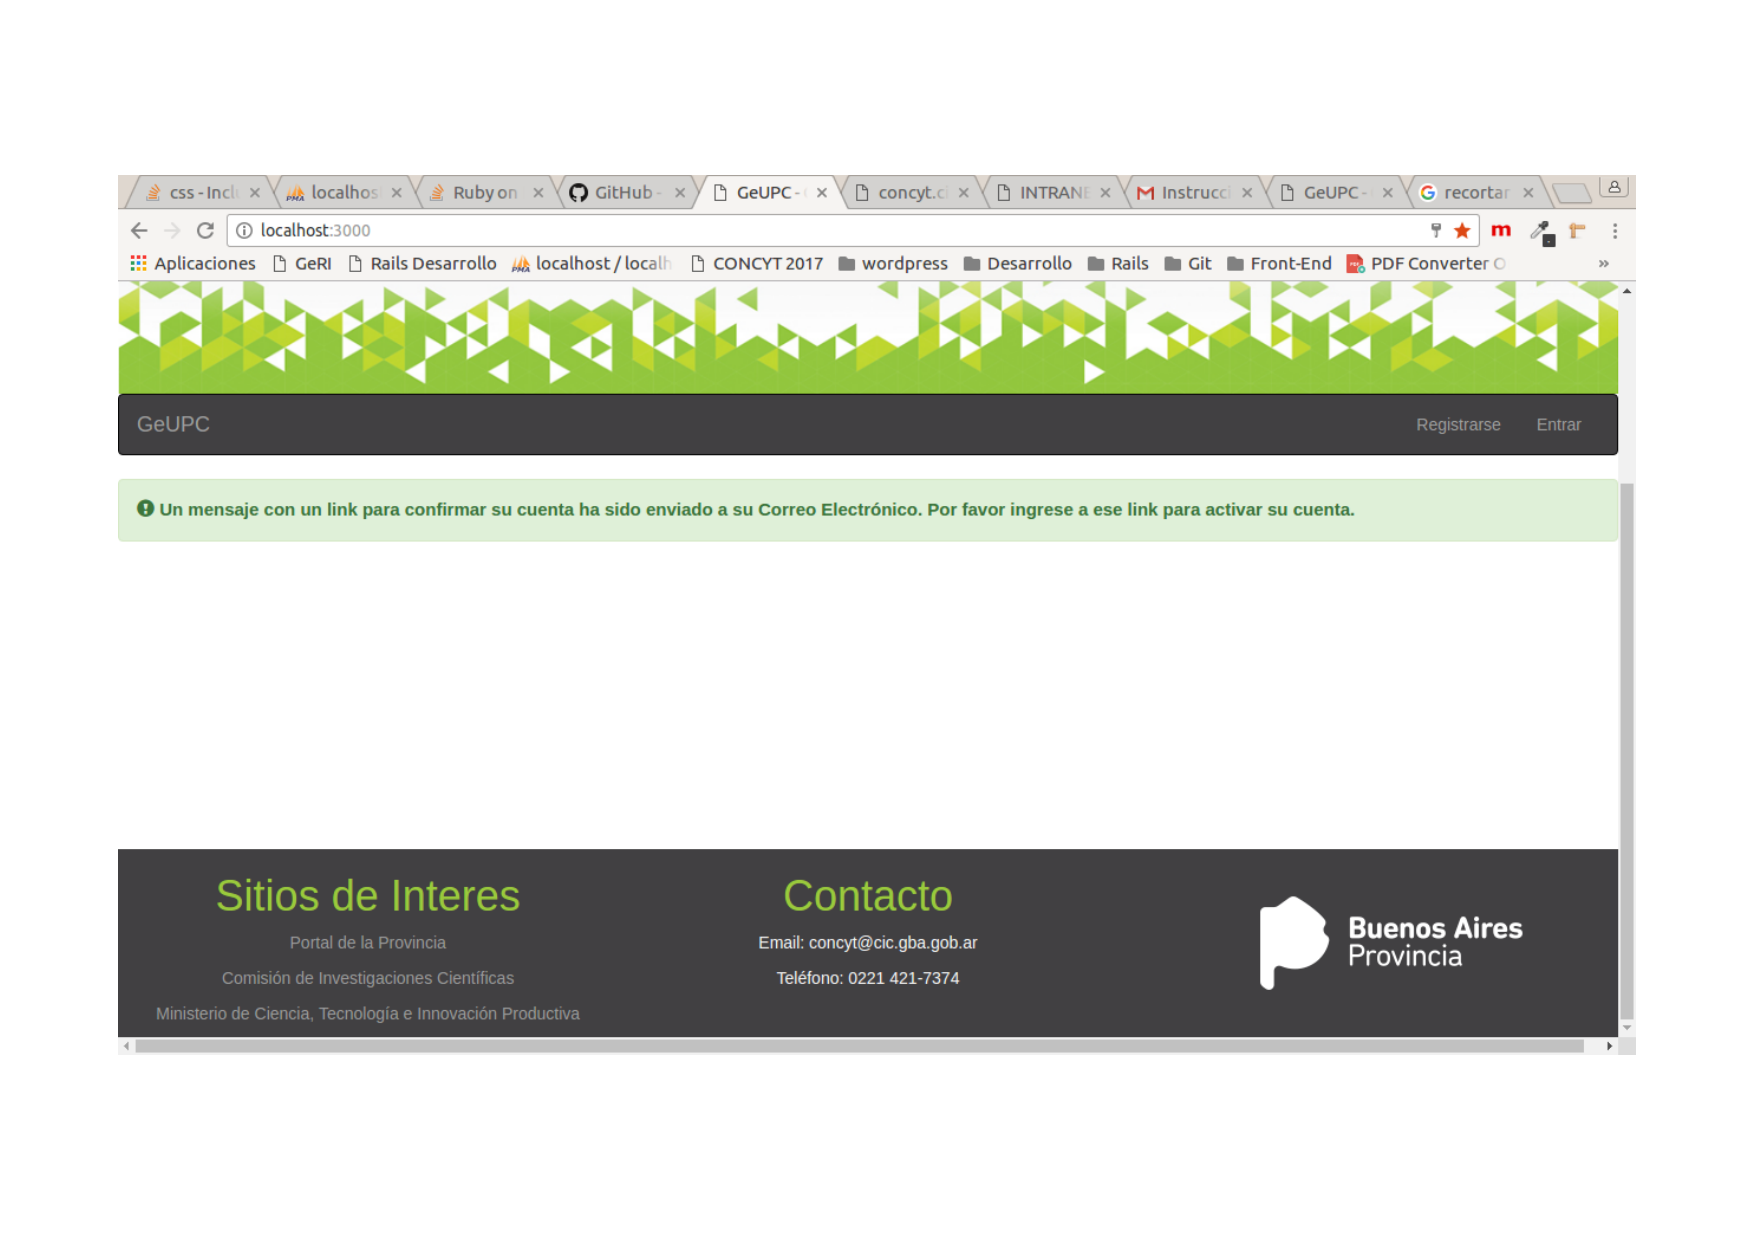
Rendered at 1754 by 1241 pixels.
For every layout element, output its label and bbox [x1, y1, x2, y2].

picture [118, 175, 1636, 1055]
